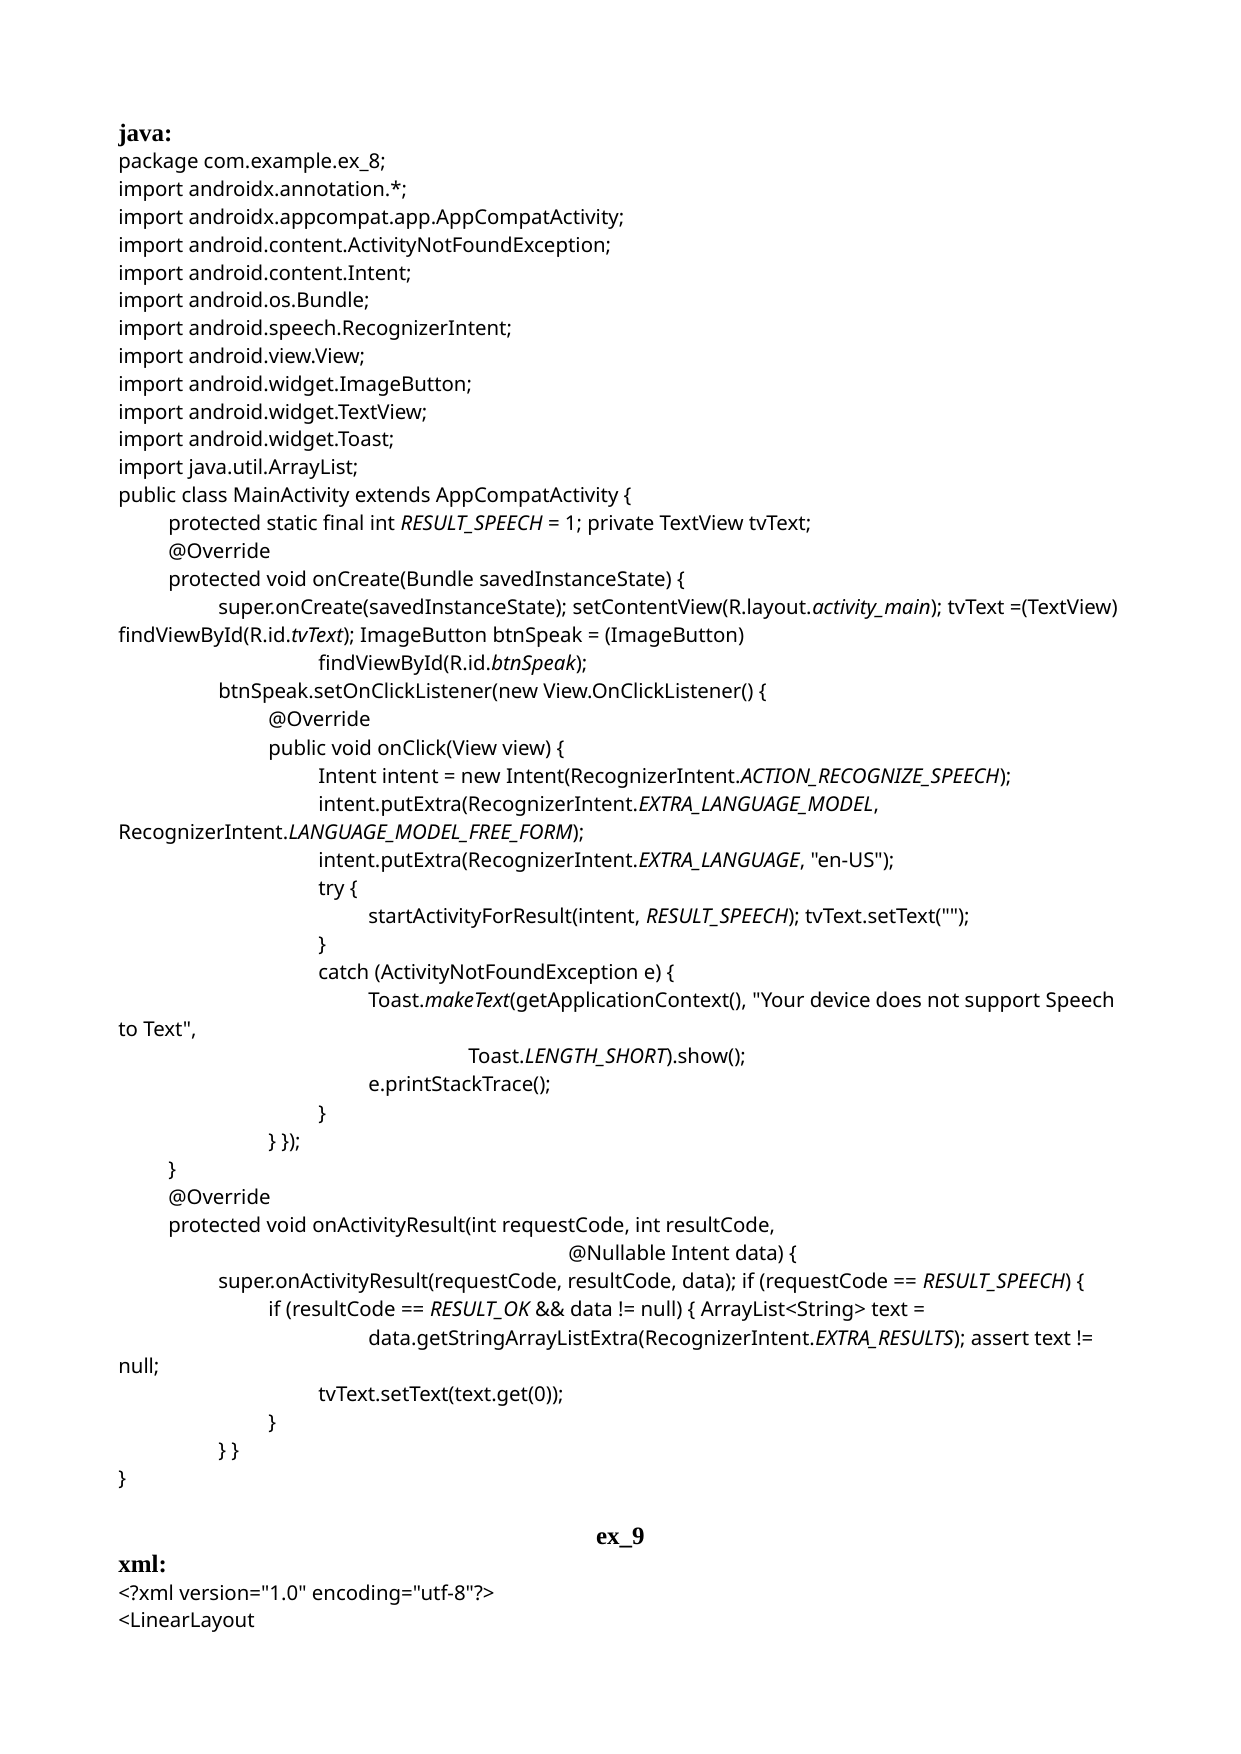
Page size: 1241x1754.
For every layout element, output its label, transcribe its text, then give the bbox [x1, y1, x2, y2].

text super.onCreate(savedInstanceState); setContentView(R.layout.activity_main); tvText =(TextView) findViewById(R.id.tvText); ImageButton btnSpeak = (ImageButton) [118, 593, 1122, 649]
text if (resultCode == RESULT_OK && data != null) { ArrayList<String> text = [118, 1295, 1122, 1323]
text import android.widget.TextView; [118, 397, 1122, 425]
text intent.putExtra(RecognizerIntent.EXTRA_LANGUAGE, "en-US"); [118, 845, 1122, 873]
text super.onActivityResult(requestCode, resultCode, data); if (requestCode == RESULT_SPEECH) { [118, 1267, 1122, 1295]
text java: [118, 118, 1122, 147]
text import android.speech.RecognizerIntent; [118, 314, 1122, 342]
text } }); [118, 1126, 1122, 1154]
text xml: [118, 1549, 1122, 1578]
text import android.os.Bundle; [118, 286, 1122, 314]
text Toast.makeText(getApplicationContext(), "Your device does not support Speech to Text", [118, 986, 1122, 1042]
text @Override [118, 705, 1122, 733]
text } [118, 1098, 1122, 1126]
text } [118, 1154, 1122, 1182]
text import android.widget.Toast; [118, 425, 1122, 453]
text } [118, 1463, 1122, 1491]
text btnSpeak.setOnClickListener(new View.OnClickListener() { [118, 677, 1122, 705]
text Toast.LENGTH_SHORT).show(); [118, 1042, 1122, 1070]
text @Override [118, 537, 1122, 565]
text tvText.setText(text.get(0)); [118, 1379, 1122, 1407]
text @Override [118, 1182, 1122, 1211]
text protected void onCreate(Bundle savedInstanceState) { [118, 565, 1122, 593]
text findViewById(R.id.btnSpeak); [118, 649, 1122, 677]
text import android.content.Intent; [118, 258, 1122, 286]
text protected static final int RESULT_SPEECH = 1; private TextView tvText; [118, 508, 1122, 537]
text } [118, 930, 1122, 958]
text import android.view.View; [118, 342, 1122, 369]
text @Nullable Intent data) { [118, 1239, 1122, 1267]
text } [118, 1407, 1122, 1435]
text ex_9 [118, 1521, 1122, 1549]
text public class MainActivity extends AppCompatActivity { [118, 481, 1122, 508]
text data.getStringArrayListExtra(RecognizerIntent.EXTRA_RESULTS); assert text != null; [118, 1323, 1122, 1379]
text e.printStackTrace(); [118, 1070, 1122, 1098]
text <LinearLayout [118, 1606, 1122, 1634]
text Intent intent = new Intent(RecognizerIntent.ACTION_RECOGNIZE_SPEECH); [118, 761, 1122, 789]
text import java.util.ArrayList; [118, 453, 1122, 481]
text intent.putExtra(RecognizerIntent.EXTRA_LANGUAGE_MODEL, RecognizerIntent.LANGUAGE_MODEL_FREE_FORM); [118, 789, 1122, 845]
text import androidx.appcompat.app.AppCompatActivity; [118, 202, 1122, 230]
text try { [118, 873, 1122, 902]
text package com.example.ex_8; [118, 147, 1122, 175]
text startActivityForResult(intent, RESULT_SPEECH); tvText.setText(""); [118, 902, 1122, 930]
text import androidx.annotation.*; [118, 175, 1122, 202]
text catch (ActivityNotFoundException e) { [118, 958, 1122, 986]
text import android.widget.ImageButton; [118, 369, 1122, 397]
text <?xml version="1.0" encoding="utf-8"?> [118, 1578, 1122, 1606]
text public void onClick(View view) { [118, 733, 1122, 761]
text protected void onActivityResult(int requestCode, int resultCode, [118, 1211, 1122, 1239]
text import android.content.ActivityNotFoundException; [118, 230, 1122, 258]
text } } [118, 1435, 1122, 1463]
